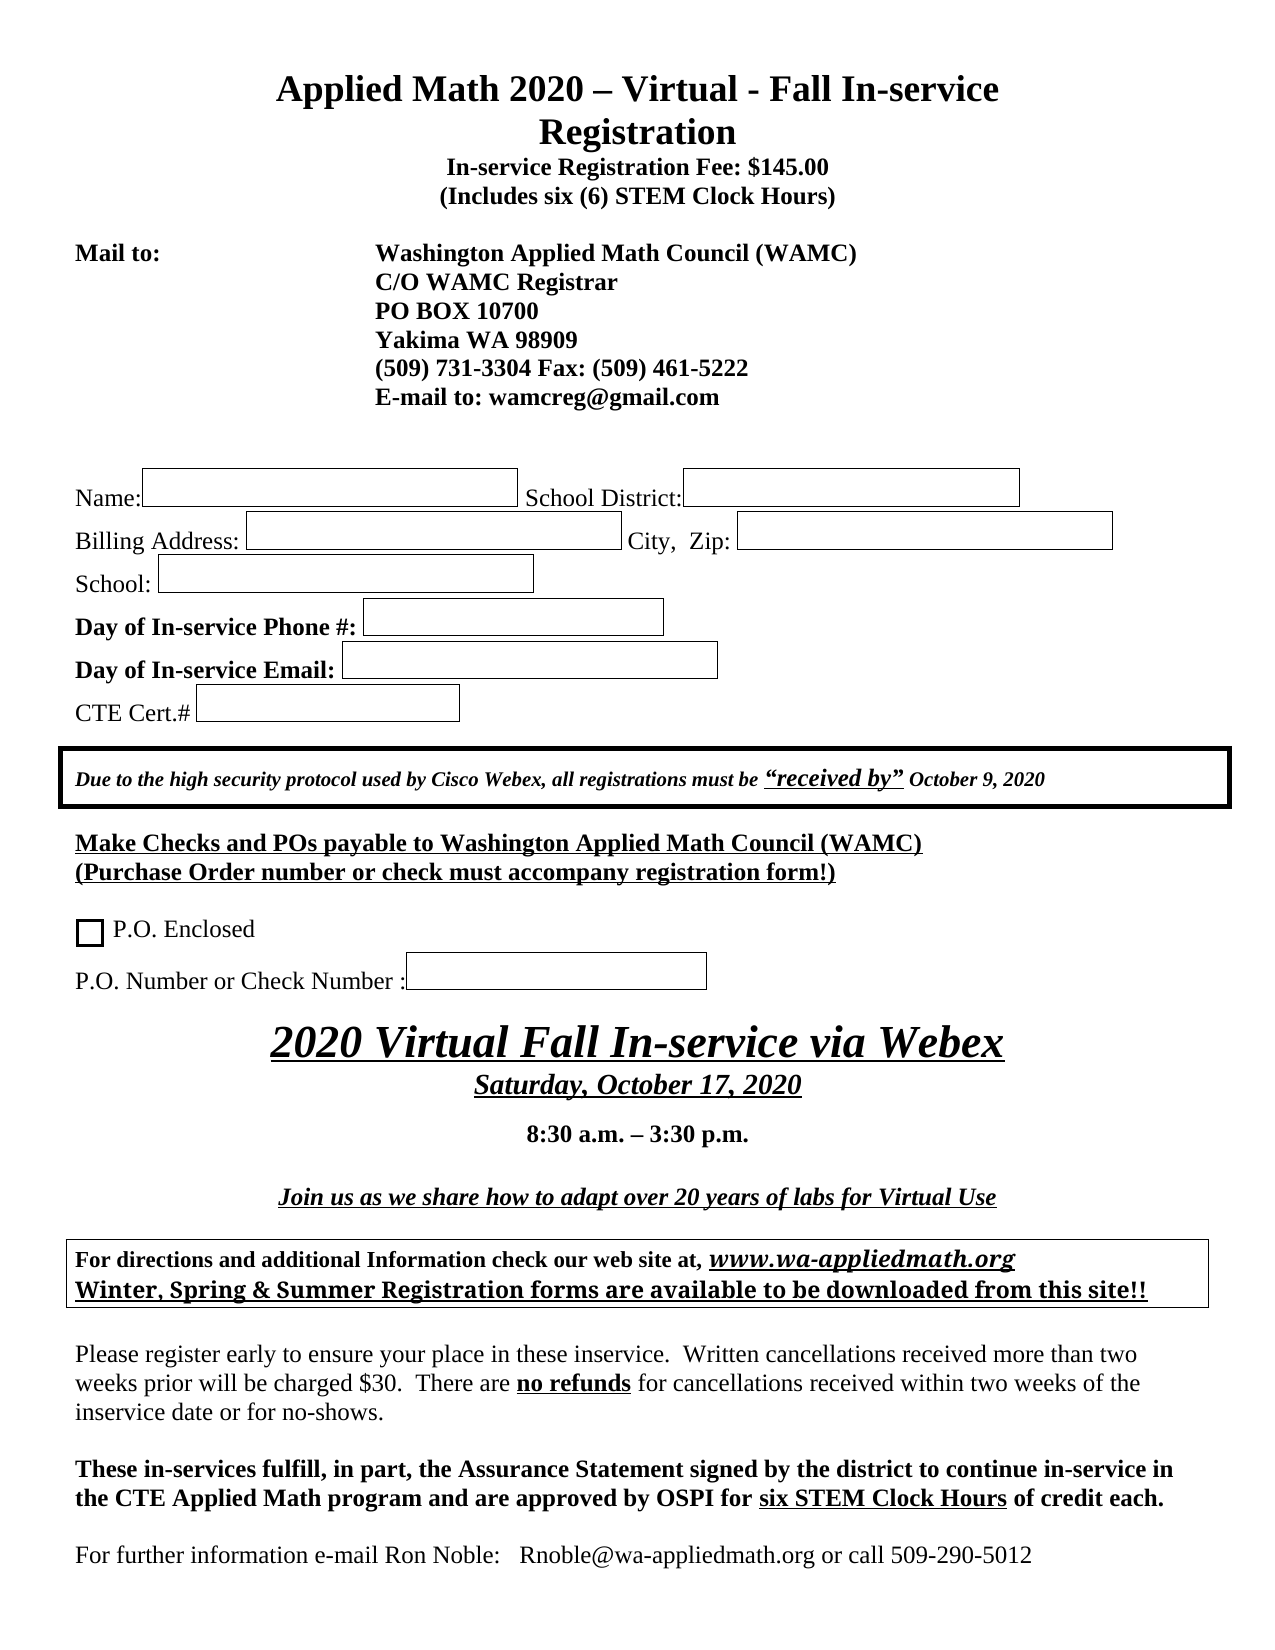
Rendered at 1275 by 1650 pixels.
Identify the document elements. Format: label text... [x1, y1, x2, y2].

text 2020 Virtual Fall In-service via Webex [75, 1014, 1200, 1067]
text Due to the high security protocol used by Cisco Webex, all registrations must be “received by” October 9, 2020 [63, 751, 1227, 804]
text Mail to: Washington Applied Math Council (WAMC) [75, 238, 1200, 267]
text Please register early to ensure your place in these inservice. Written cancellations received more than two weeks prior will be charged $30. There are no refunds for cancellations received within two weeks of the inservice date or for no-shows. [75, 1339, 1200, 1426]
text Winter, Spring & Summer Registration forms are available to be downloaded from this site!! [67, 1271, 1208, 1307]
text These in-services fulfill, in part, the Assurance Statement signed by the district to continue in-service in the CTE Applied Math program and are approved by OSPI for six STEM Clock Hours of credit each. [75, 1454, 1200, 1512]
text CTE Cert.# [75, 684, 1200, 727]
text Name: School District: [75, 468, 1200, 512]
text P.O. Enclosed [113, 914, 1200, 952]
text School: [75, 554, 1200, 598]
text In-service Registration Fee: $145.00 [75, 152, 1200, 181]
text C/O WAMC Registrar [75, 267, 1200, 296]
text PO BOX 10700 [75, 296, 1200, 325]
text E-mail to: wamcreg@gmail.com [75, 382, 1200, 411]
subtitle Applied Math 2020 – Virtual - Fall In-service [75, 66, 1200, 109]
text (509) 731-3304 Fax: (509) 461-5222 [75, 353, 1200, 382]
text Make Checks and POs payable to Washington Applied Math Council (WAMC) [75, 828, 1200, 857]
text Day of In-service Email: [75, 641, 1200, 684]
text (Includes six (6) STEM Clock Hours) [75, 181, 1200, 210]
text Billing Address: City, Zip: [75, 512, 1200, 554]
text Join us as we share how to adapt over 20 years of labs for Virtual Use [75, 1182, 1200, 1211]
text P.O. Number or Check Number : [75, 952, 1200, 995]
text Registration [75, 109, 1200, 152]
text (Purchase Order number or check must accompany registration form!) [75, 857, 1200, 886]
text For directions and additional Information check our web site at, www.wa-appliedmath.org [67, 1240, 1208, 1271]
text Saturday, October 17, 2020 [75, 1067, 1200, 1100]
text Day of In-service Phone #: [75, 598, 1200, 641]
text For further information e-mail Ron Noble: Rnoble@wa-appliedmath.org or call 509-290-5012 [75, 1541, 1200, 1569]
text 8:30 a.m. – 3:30 p.m. [75, 1119, 1200, 1148]
text Yakima WA 98909 [75, 325, 1200, 353]
